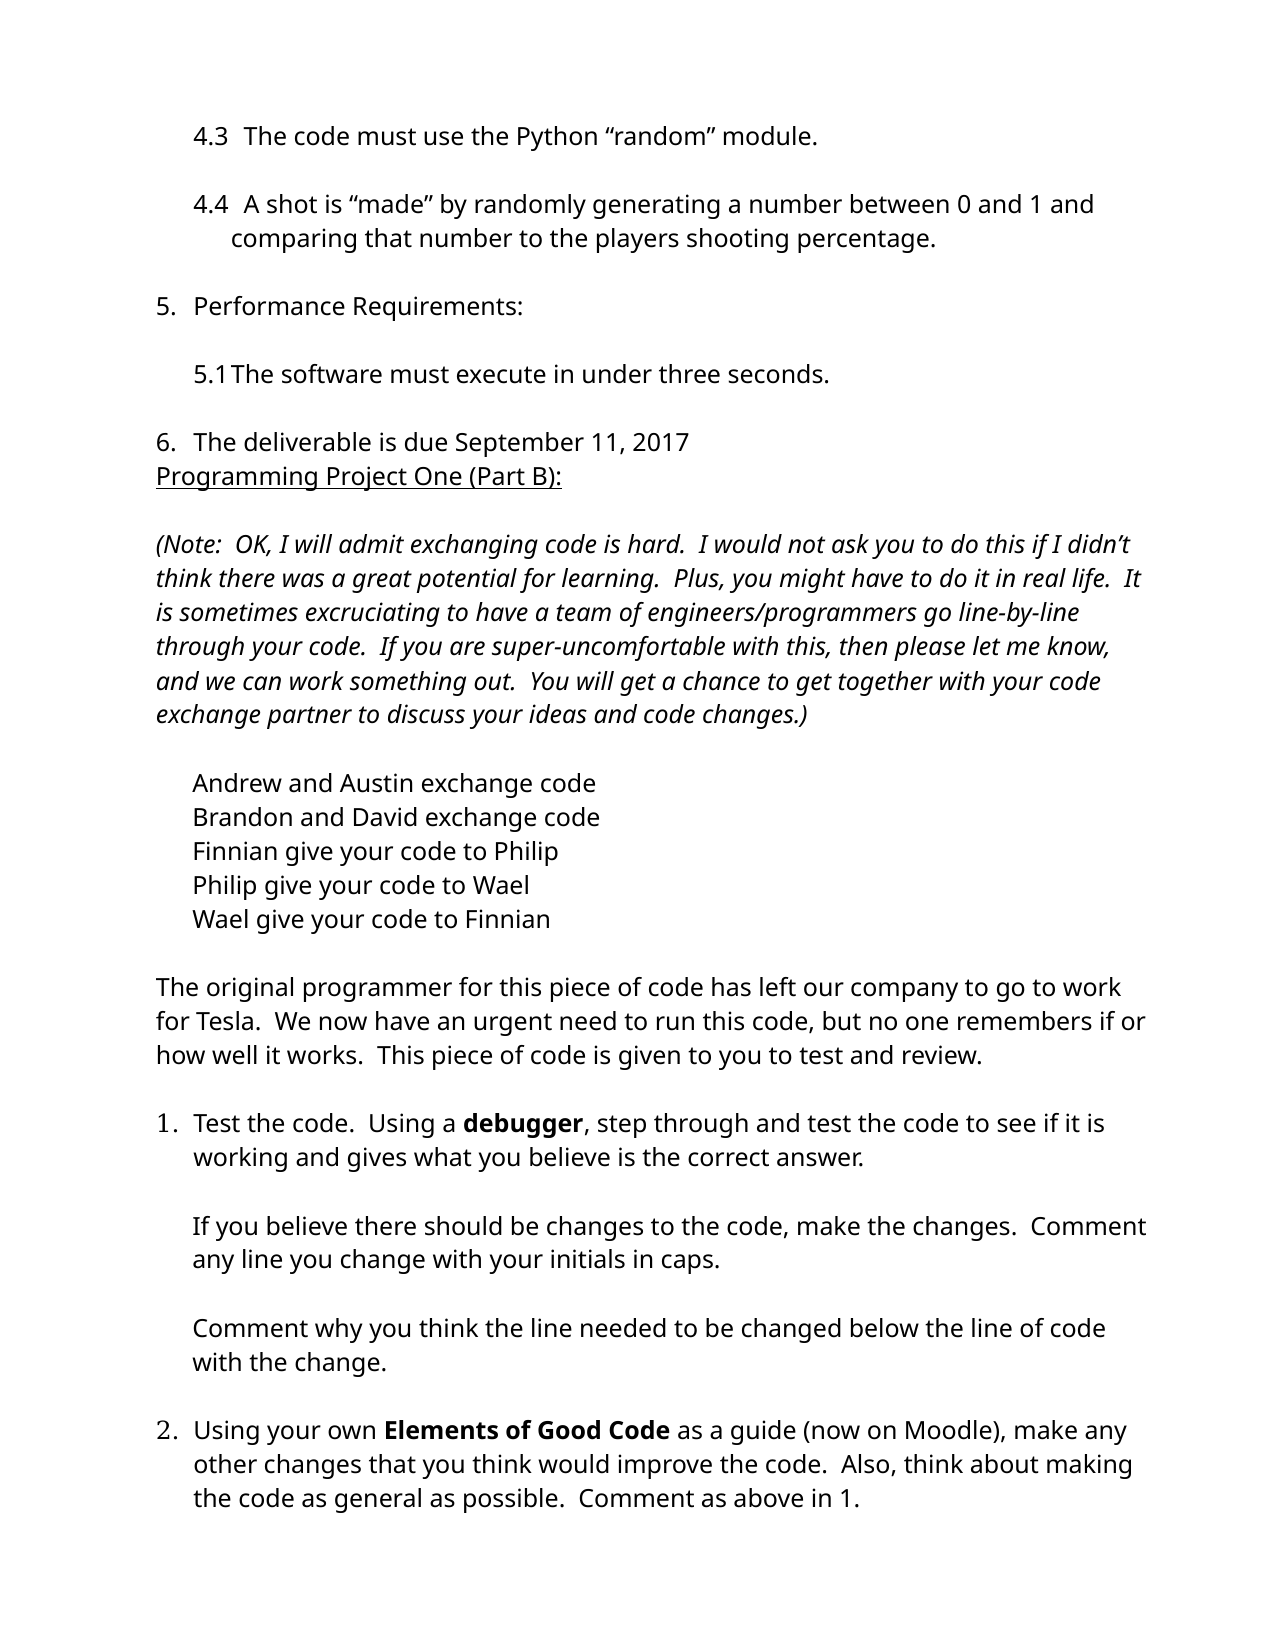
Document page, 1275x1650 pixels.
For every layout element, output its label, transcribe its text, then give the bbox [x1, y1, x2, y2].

list The software must execute in under three seconds. [193, 357, 1157, 391]
list Performance Requirements: [156, 288, 1157, 322]
text Programming Project One (Part B): [156, 459, 1157, 493]
text Andrew and Austin exchange code [192, 765, 1157, 799]
list A shot is “made” by randomly generating a number between 0 and 1 and comparing that number to the players shooting percentage. [193, 186, 1157, 254]
list The code must use the Python “random” module. [193, 118, 1157, 152]
text (Note: OK, I will admit exchanging code is hard. I would not ask you to do this if I didn’t think there was a great potential for learning. Plus, you might have to do it in real life. It is sometimes excruciating to have a team of engineers/programmers go line-by-line through your code. If you are super-uncomfortable with this, then please let me know, and we can work something out. You will get a chance to get together with your code exchange partner to discuss your ideas and code changes.) [156, 527, 1157, 731]
list Using your own Elements of Good Code as a guide (now on Moodle), make any other changes that you think would improve the code. Also, think about making the code as general as possible. Comment as above in 1. [156, 1412, 1157, 1515]
text Philip give your code to Wael [192, 867, 1157, 902]
list The deliverable is due September 11, 2017 [156, 425, 1157, 459]
text If you believe there should be changes to the code, make the changes. Comment any line you change with your initials in caps. [192, 1208, 1157, 1276]
text Comment why you think the line needed to be changed below the line of code with the change. [192, 1310, 1157, 1378]
text Finnian give your code to Philip [192, 833, 1157, 867]
text The original programmer for this piece of code has left our company to go to work for Tesla. We now have an urgent need to run this code, but no one remembers if or how well it works. This piece of code is given to you to test and review. [156, 970, 1157, 1072]
text Brandon and David exchange code [192, 799, 1157, 833]
text Wael give your code to Finnian [192, 902, 1157, 936]
list Test the code. Using a debugger, step through and test the code to see if it is working and gives what you believe is the correct answer. [156, 1106, 1157, 1174]
